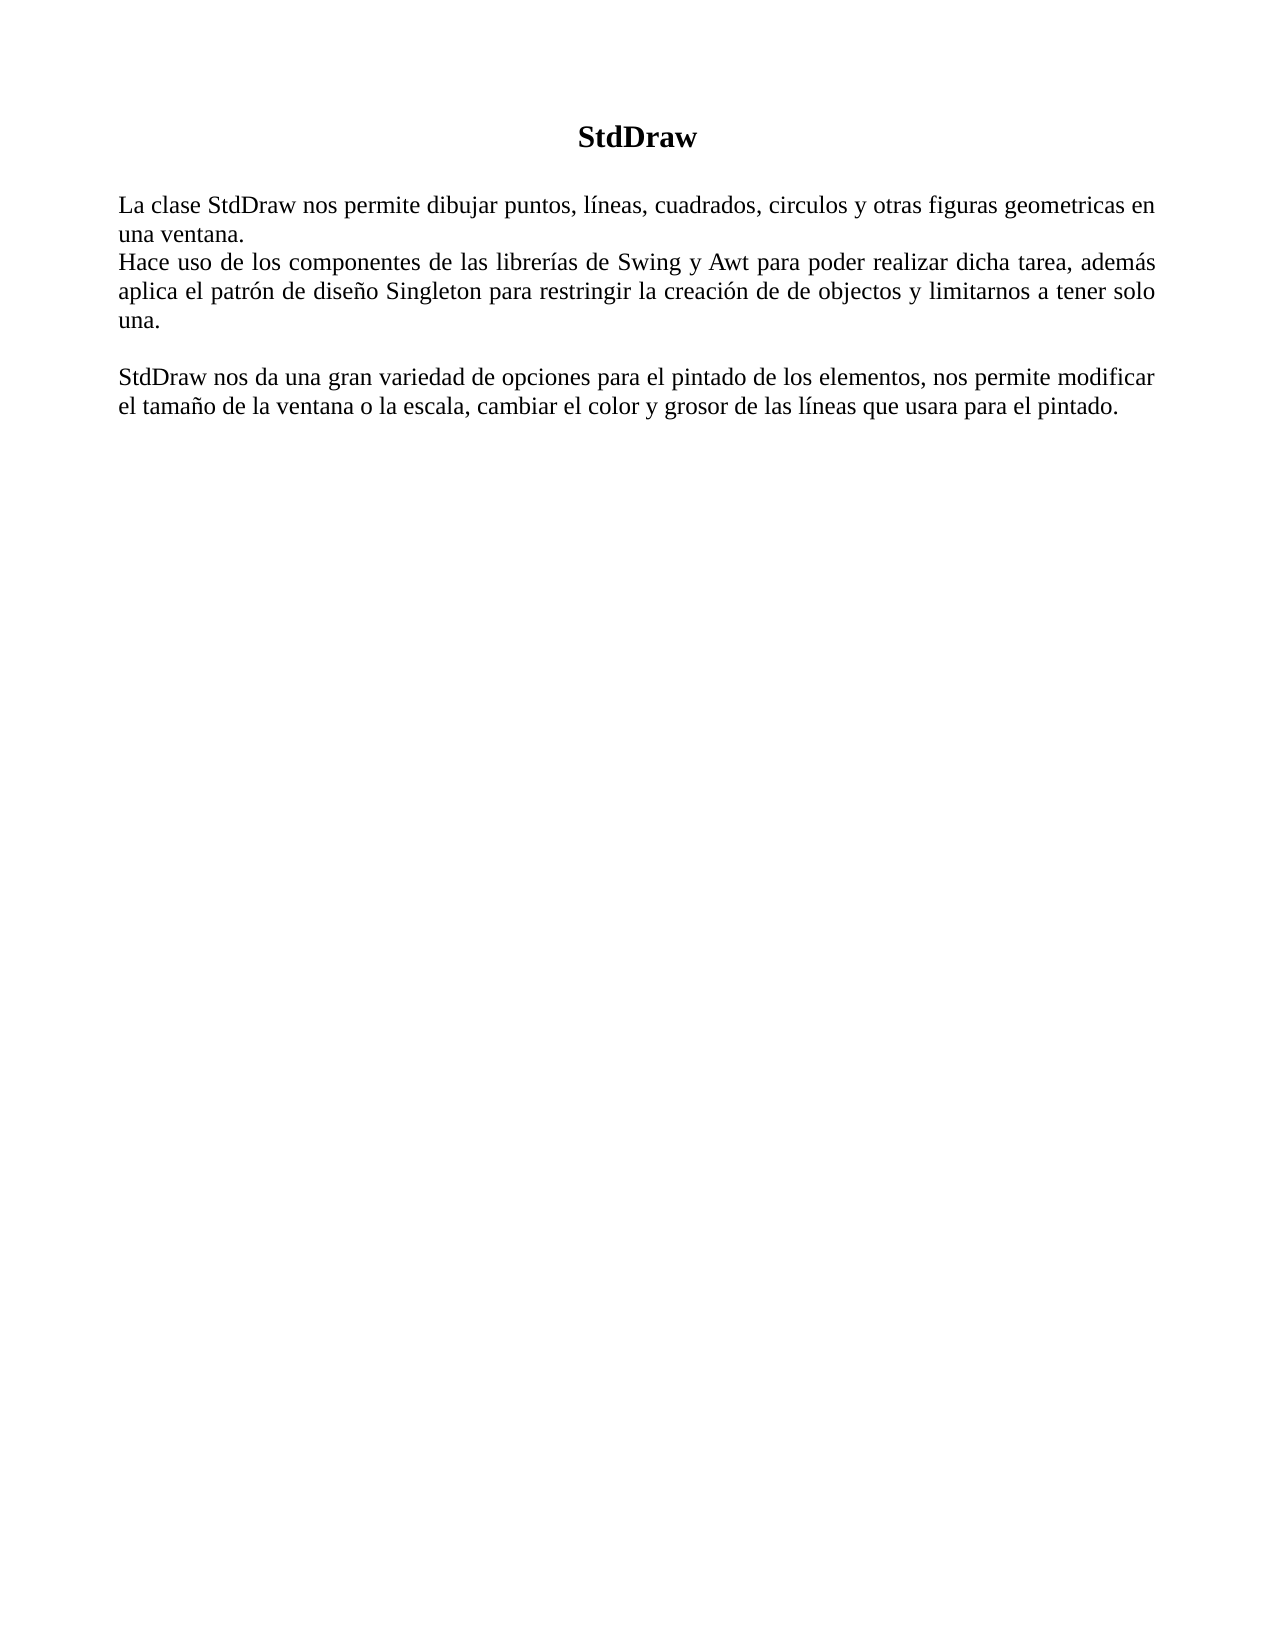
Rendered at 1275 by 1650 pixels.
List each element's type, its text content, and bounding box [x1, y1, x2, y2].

text Hace uso de los componentes de las librerías de Swing y Awt para poder realizar dicha tarea, además aplica el patrón de diseño Singleton para restringir la creación de de objectos y limitarnos a tener solo una. [118, 247, 1157, 334]
text StdDraw nos da una gran variedad de opciones para el pintado de los elementos, nos permite modificar el tamaño de la ventana o la escala, cambiar el color y grosor de las líneas que usara para el pintado. [118, 362, 1157, 420]
text StdDraw [118, 118, 1157, 154]
text La clase StdDraw nos permite dibujar puntos, líneas, cuadrados, circulos y otras figuras geometricas en una ventana. [118, 190, 1157, 247]
